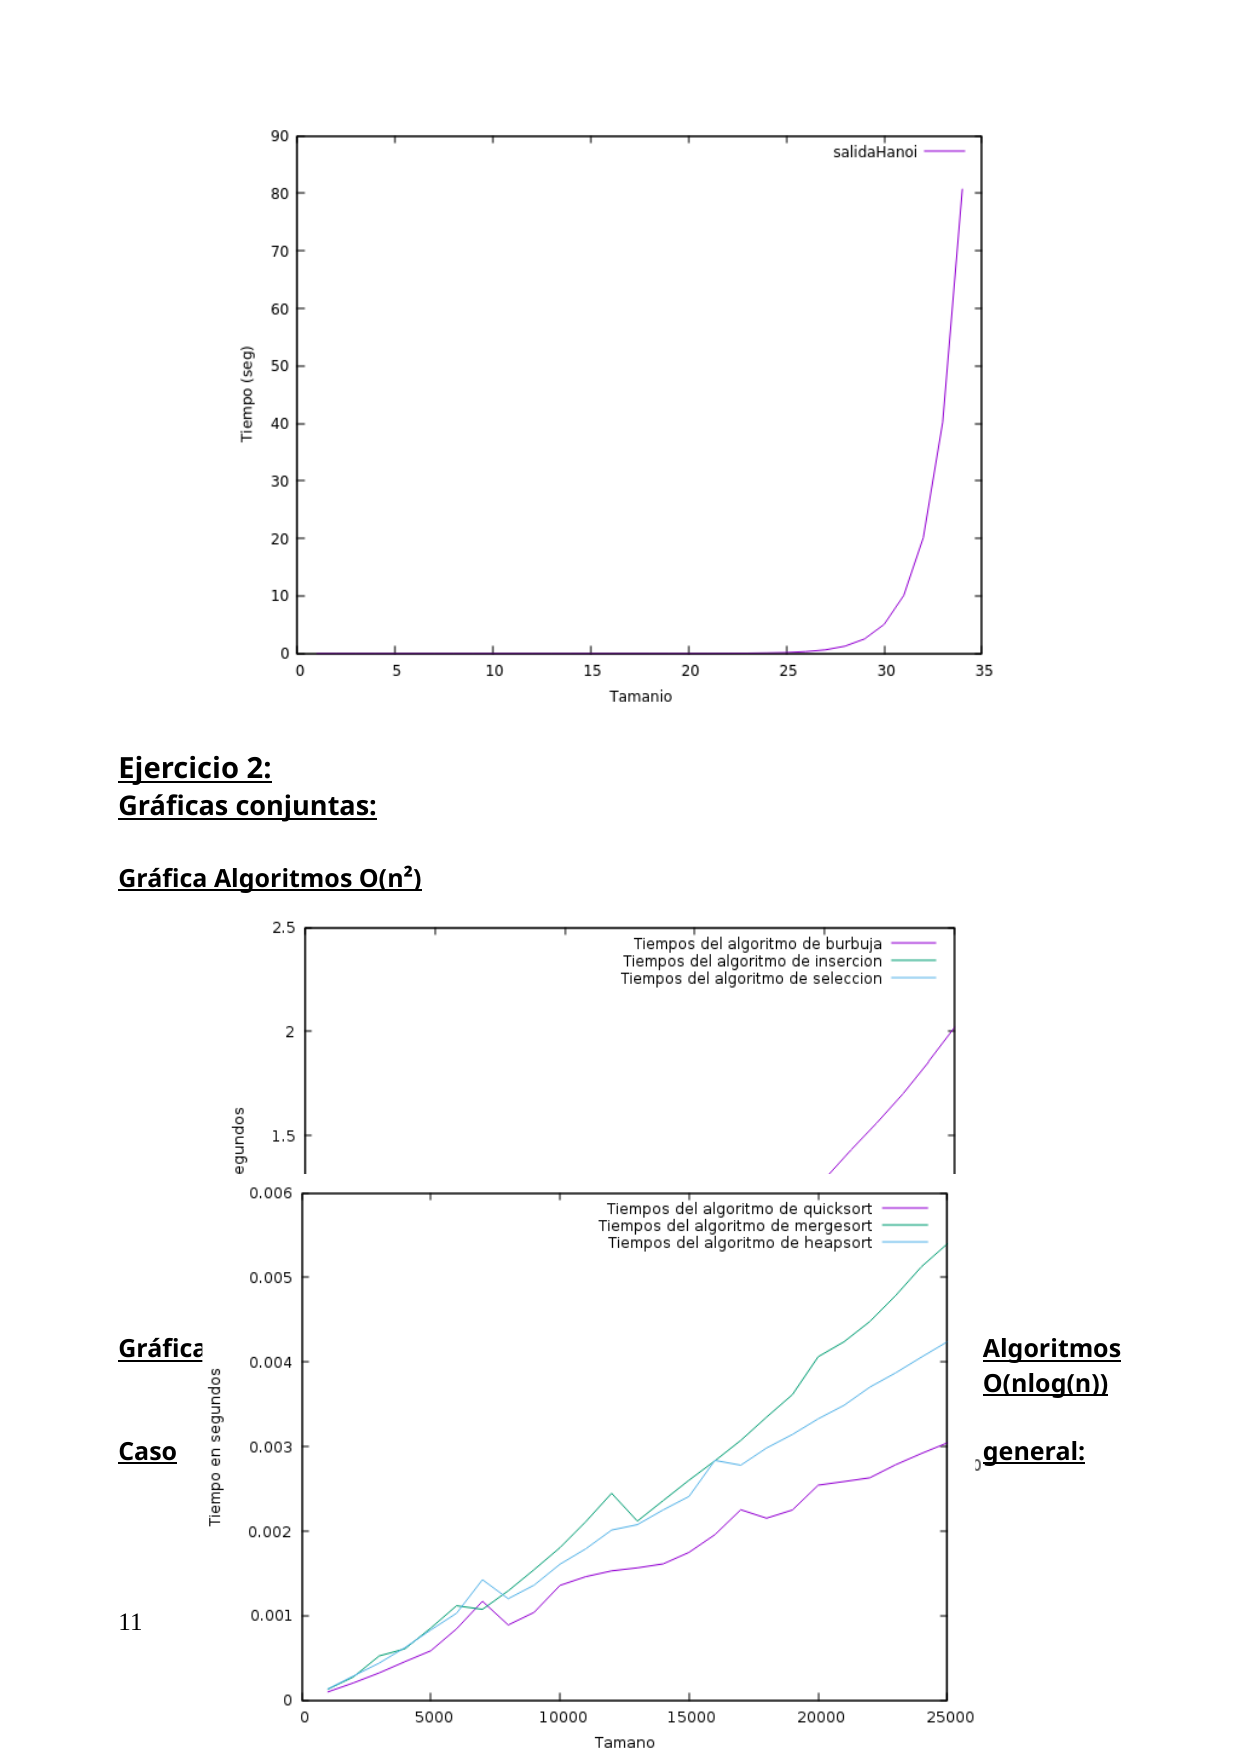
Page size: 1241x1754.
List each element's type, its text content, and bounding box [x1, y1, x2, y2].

text Gráficas conjuntas: [118, 787, 1122, 824]
text general: [983, 1433, 1122, 1467]
text Gráfica Algoritmos O(nlog(n)) [118, 1362, 202, 1399]
text Ejercicio 2: [118, 747, 1122, 787]
text Gráfica Algoritmos O(nlog(n)) [983, 1331, 1122, 1399]
picture [233, 118, 1007, 708]
text Gráfica Algoritmos O(nlog(n)) [118, 1331, 202, 1360]
text Caso [118, 1433, 202, 1467]
picture [202, 907, 983, 1754]
text Gráfica Algoritmos O(n²) [118, 861, 1122, 894]
